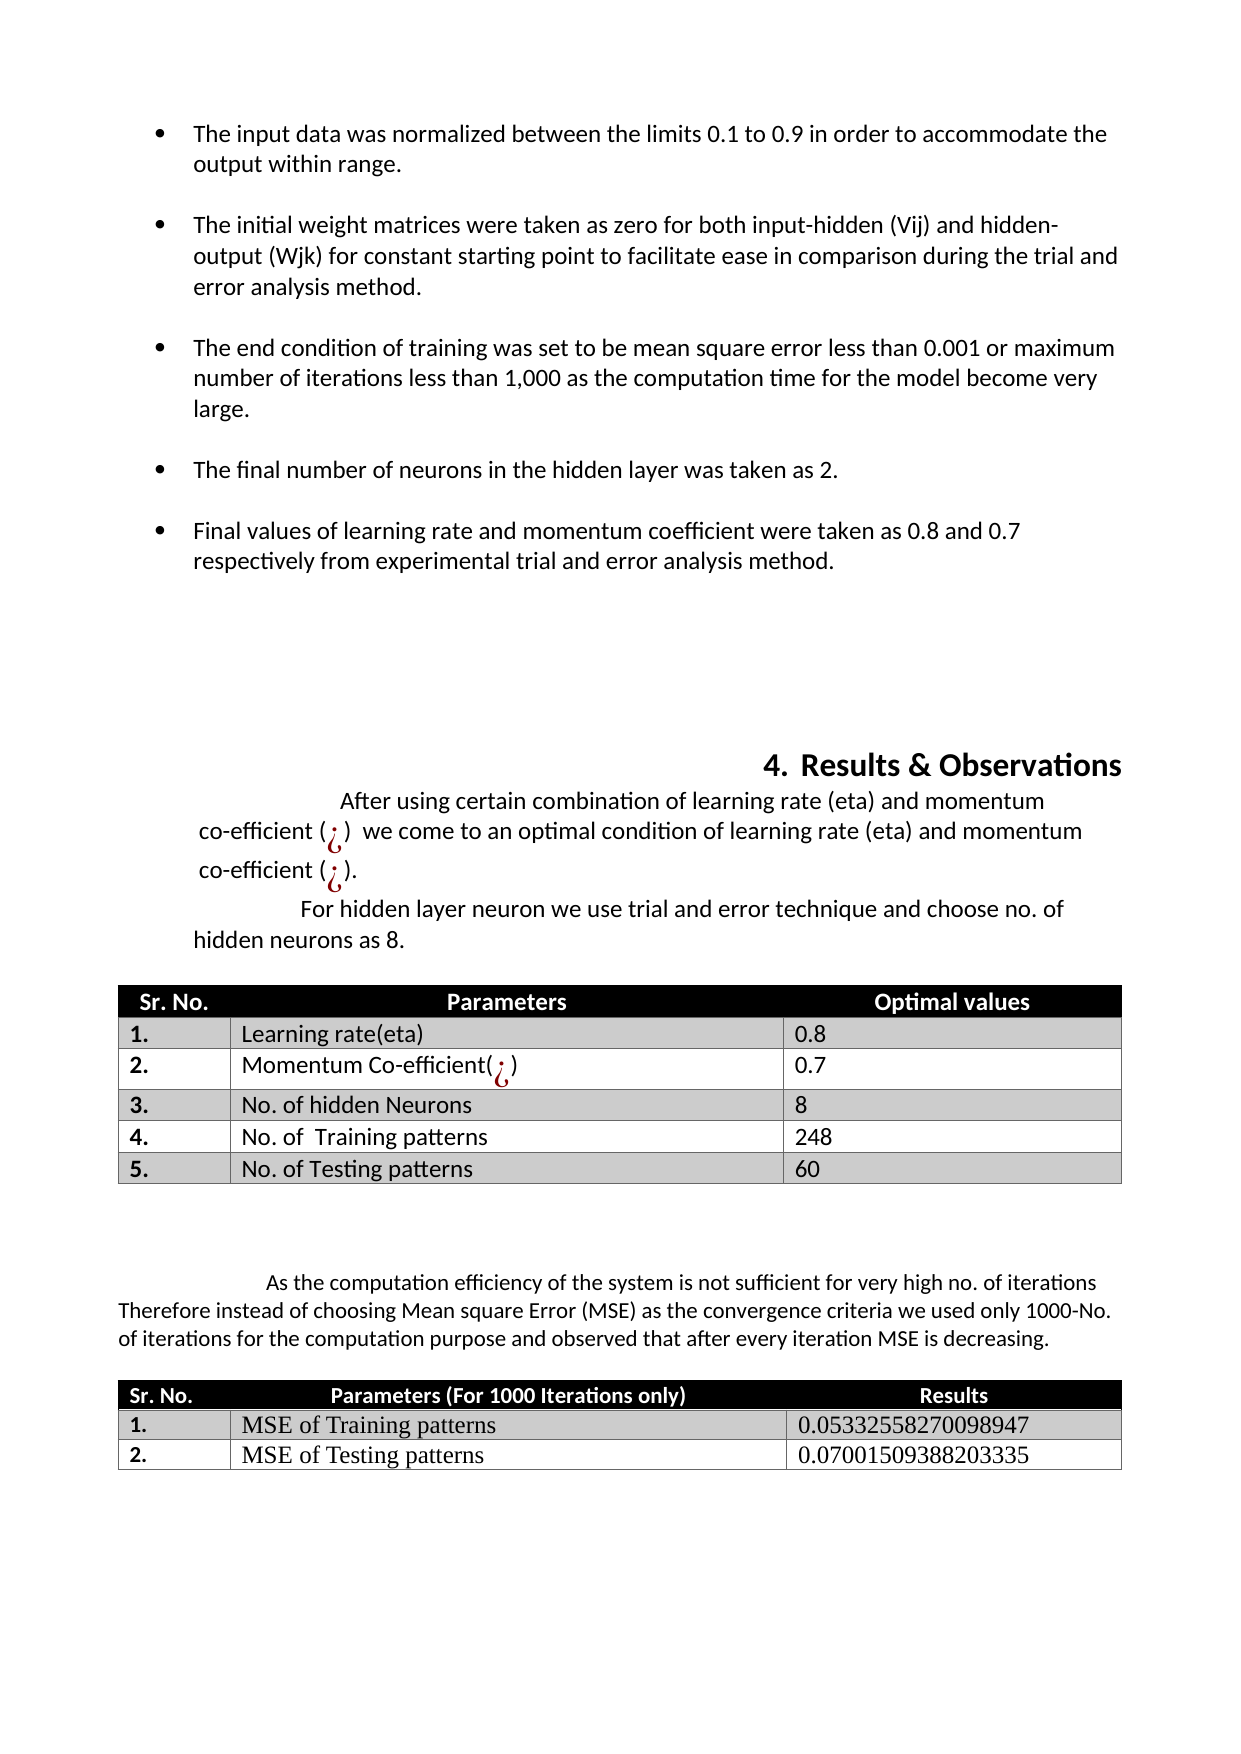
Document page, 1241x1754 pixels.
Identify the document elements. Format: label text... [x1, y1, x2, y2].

table_cell 1. [119, 1411, 230, 1439]
table_cell Momentum Co-efficient() [231, 1049, 783, 1088]
list The final number of neurons in the hidden layer was taken as 2. [156, 454, 1122, 484]
table_cell 5. [119, 1153, 230, 1183]
list The end condition of training was set to be mean square error less than 0.001 or maximum number of iterations less than 1,000 as the computation time for the model become very large. [156, 332, 1122, 423]
table_header Sr. No. [119, 986, 230, 1017]
table_cell Learning rate(eta) [231, 1018, 783, 1048]
table_cell No. of Testing patterns [231, 1153, 783, 1183]
table_cell 248 [784, 1121, 1121, 1152]
table_cell MSE of Testing patterns [231, 1440, 786, 1469]
table_cell 3. [119, 1090, 230, 1120]
table_cell 0.07001509388203335 [787, 1440, 1121, 1469]
table_cell 4. [119, 1121, 230, 1152]
table_header Parameters [230, 986, 783, 1017]
table_cell 0.05332558270098947 [787, 1411, 1121, 1439]
table_cell 8 [784, 1090, 1121, 1120]
list co-efficient (). [193, 854, 1122, 894]
table_cell 60 [784, 1153, 1121, 1183]
table_cell 2. [119, 1440, 230, 1469]
table_header Parameters (For 1000 Iterations only) [230, 1381, 787, 1409]
table_cell MSE of Training patterns [231, 1411, 786, 1439]
list After using certain combination of learning rate (eta) and momentum [267, 785, 1122, 815]
list Results & Observations [156, 744, 1122, 785]
table_cell 0.8 [784, 1018, 1121, 1048]
list The initial weight matrices were taken as zero for both input-hidden (Vij) and hidden-output (Wjk) for constant starting point to facilitate ease in comparison during the trial and error analysis method. [156, 210, 1122, 301]
table_header Sr. No. [119, 1381, 230, 1409]
table_header Results [787, 1381, 1121, 1409]
list The input data was normalized between the limits 0.1 to 0.9 in order to accommodate the output within range. [156, 118, 1122, 179]
table_cell 0.7 [784, 1049, 1121, 1088]
text Therefore instead of choosing Mean square Error (MSE) as the convergence criteria we used only 1000-No. of iterations for the computation purpose and observed that after every iteration MSE is decreasing. [118, 1296, 1122, 1352]
table_cell No. of Training patterns [231, 1121, 783, 1152]
table_header Optimal values [783, 986, 1121, 1017]
table_cell 2. [119, 1049, 230, 1088]
list Final values of learning rate and momentum coefficient were taken as 0.8 and 0.7 respectively from experimental trial and error analysis method. [156, 515, 1122, 576]
table_cell 1. [119, 1018, 230, 1048]
list For hidden layer neuron we use trial and error technique and choose no. of hidden neurons as 8. [193, 894, 1122, 955]
table_cell No. of hidden Neurons [231, 1090, 783, 1120]
text As the computation efficiency of the system is not sufficient for very high no. of iterations [118, 1268, 1122, 1296]
list co-efficient () we come to an optimal condition of learning rate (eta) and momentum [193, 815, 1122, 854]
